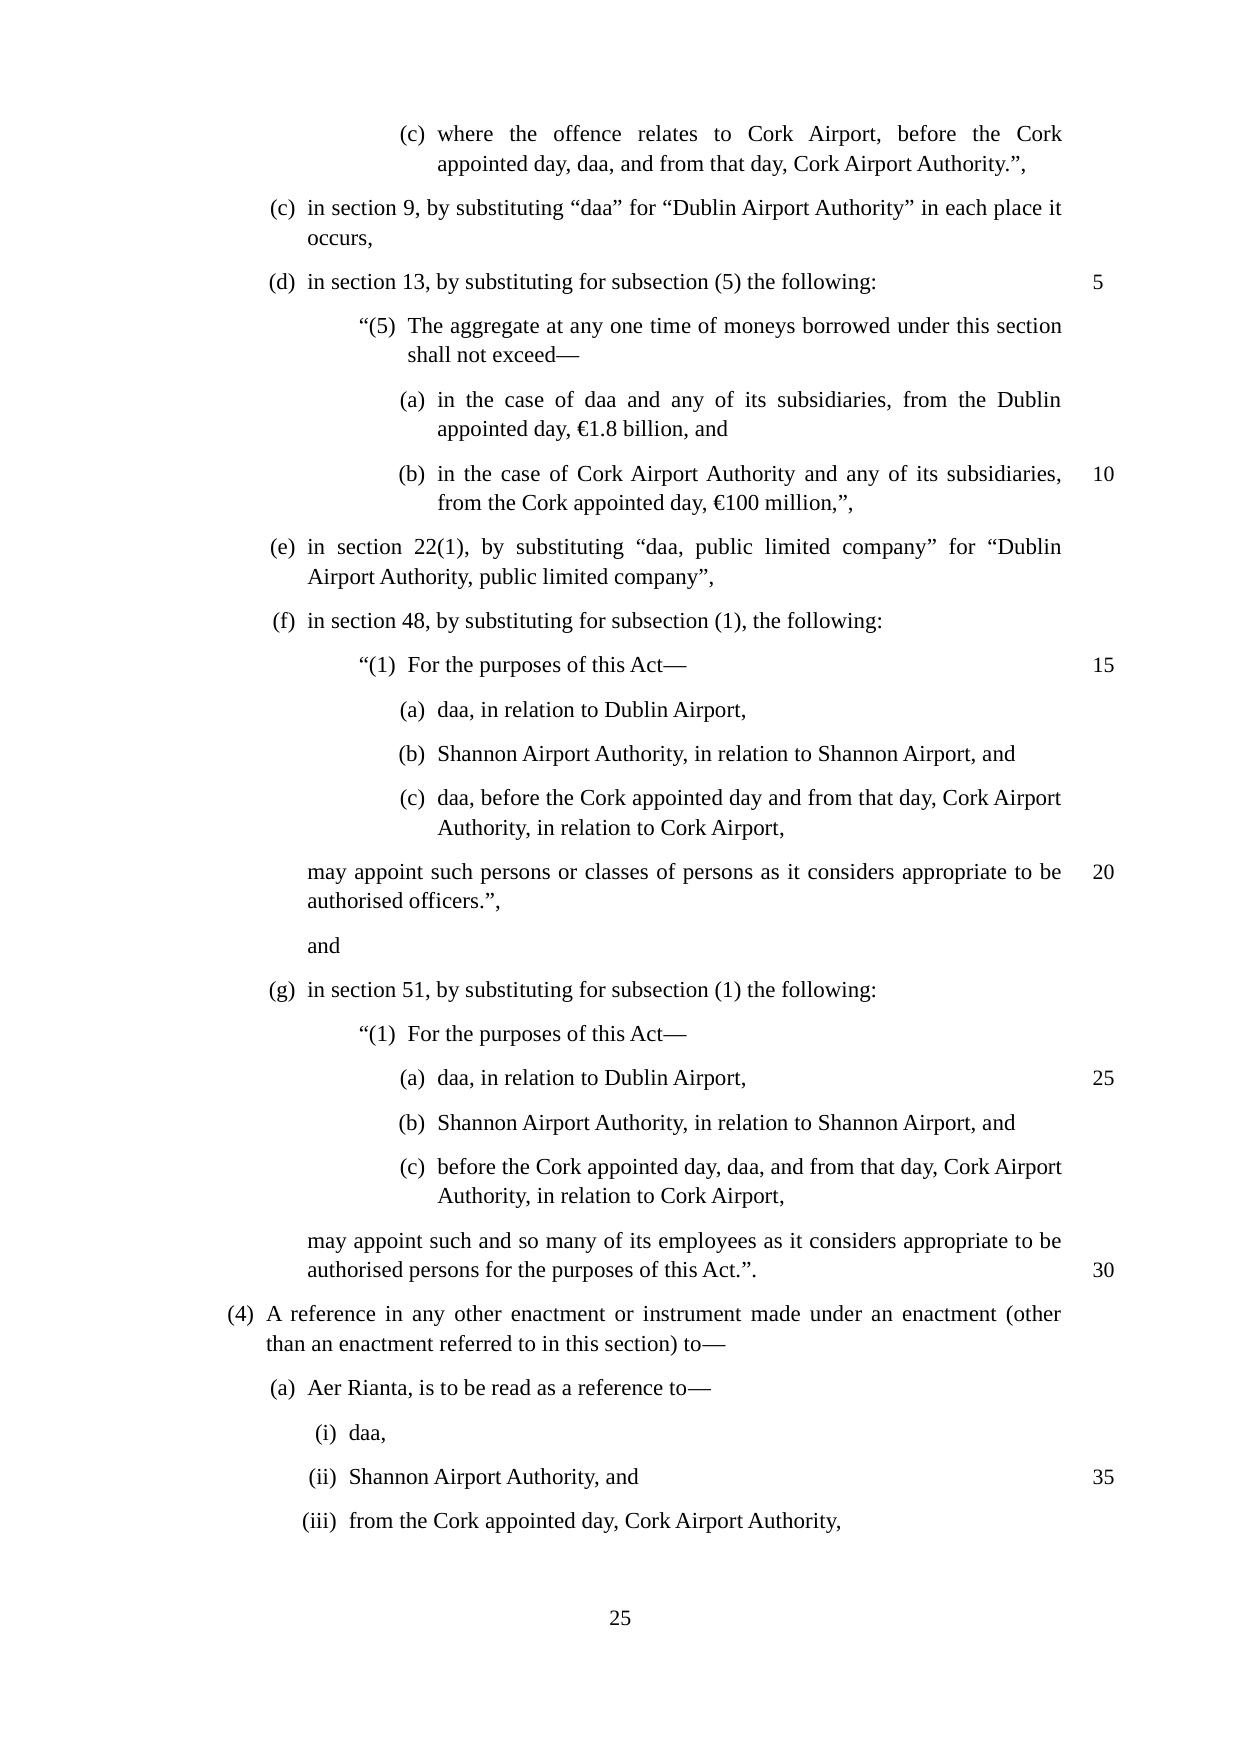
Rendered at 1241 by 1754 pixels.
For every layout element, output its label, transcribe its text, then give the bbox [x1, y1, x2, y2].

text (f) in section 48, by substituting for subsection (1), the following: [177, 605, 1063, 634]
text (a) daa, in relation to Dublin Airport, [307, 693, 1063, 723]
text (a) Aer Rianta, is to be read as a reference to⁠— [177, 1372, 1063, 1402]
text (a) in the case of daa and any of its subsidiaries, from the Dublin appointed day, €1.8 billion, and [307, 384, 1063, 443]
text may appoint such and so many of its employees as it considers appropriate to be authorised persons for the purposes of this Act.”. [177, 1224, 1063, 1283]
text (d) in section 13, by substituting for subsection (5) the following: [177, 266, 1063, 295]
text (b) in the case of Cork Airport Authority and any of its subsidiaries, from the Cork appointed day, €100 million,”, [307, 457, 1063, 516]
text (b) Shannon Airport Authority, in relation to Shannon Airport, and [307, 738, 1063, 767]
text “(1) For the purposes of this Act⁠— [319, 1018, 1063, 1047]
text (4) A reference in any other enactment or instrument made under an enactment (other than an enactment referred to in this section) to⁠— [177, 1298, 1063, 1357]
text may appoint such persons or classes of persons as it considers appropriate to be authorised officers.”, [177, 856, 1063, 915]
text (g) in section 51, by substituting for subsection (1) the following: [177, 974, 1063, 1003]
text (c) daa, before the Cork appointed day and from that day, Cork Airport Authority, in relation to Cork Airport, [307, 782, 1063, 841]
text (ii) Shannon Airport Authority, and [177, 1461, 1063, 1490]
text and [177, 929, 1063, 959]
text (iii) from the Cork appointed day, Cork Airport Authority, [177, 1505, 1063, 1534]
text (e) in section 22(1), by substituting “daa, public limited company” for “Dublin Airport Authority, public limited company”, [177, 531, 1063, 590]
text (c) in section 9, by substituting “daa” for “Dublin Airport Authority” in each place it occurs, [177, 192, 1063, 251]
text (a) daa, in relation to Dublin Airport, [307, 1062, 1063, 1092]
text (c) before the Cork appointed day, daa, and from that day, Cork Airport Authority, in relation to Cork Airport, [307, 1151, 1063, 1210]
text (i) daa, [177, 1416, 1063, 1446]
text “(5) The aggregate at any one time of moneys borrowed under this section shall not exceed⁠— [319, 310, 1063, 369]
text (b) Shannon Airport Authority, in relation to Shannon Airport, and [307, 1107, 1063, 1136]
text (c) where the offence relates to Cork Airport, before the Cork appointed day, daa, and from that day, Cork Airport Authority.”, [307, 118, 1063, 177]
text “(1) For the purposes of this Act⁠— [319, 649, 1063, 679]
